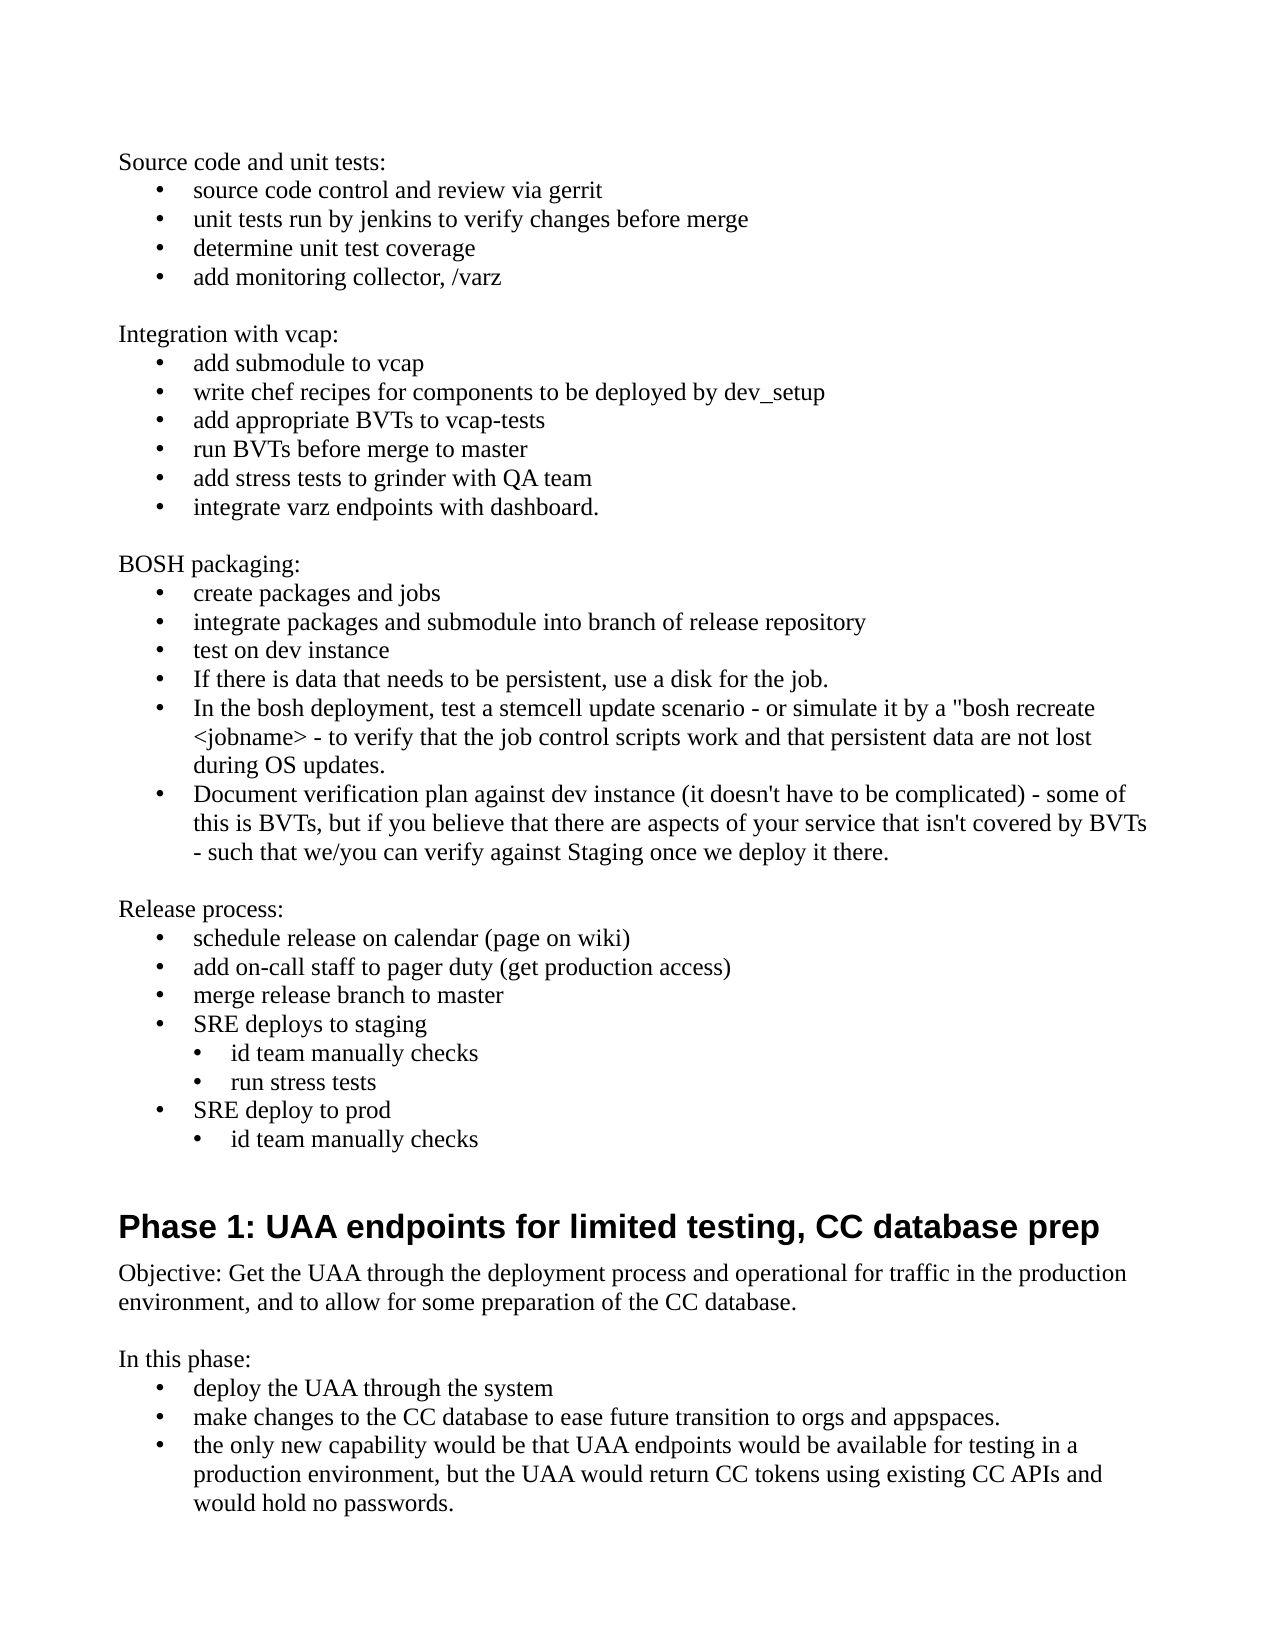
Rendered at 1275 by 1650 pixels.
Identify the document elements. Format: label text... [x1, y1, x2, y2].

list deploy the UAA through the system [156, 1373, 1157, 1402]
list create packages and jobs [156, 578, 1157, 607]
list add submodule to vcap [156, 348, 1157, 377]
text Objective: Get the UAA through the deployment process and operational for traffic in the production environment, and to allow for some preparation of the CC database. [118, 1258, 1157, 1316]
list make changes to the CC database to ease future transition to orgs and appspaces. [156, 1402, 1157, 1431]
text Source code and unit tests: [118, 147, 1157, 176]
list the only new capability would be that UAA endpoints would be available for testing in a production environment, but the UAA would return CC tokens using existing CC APIs and would hold no passwords. [156, 1431, 1157, 1517]
list add monitoring collector, /varz [156, 262, 1157, 291]
text BOSH packaging: [118, 549, 1157, 578]
list unit tests run by jenkins to verify changes before merge [156, 204, 1157, 233]
list write chef recipes for components to be deployed by dev_setup [156, 377, 1157, 406]
list source code control and review via gerrit [156, 176, 1157, 204]
list test on dev instance [156, 636, 1157, 664]
list If there is data that needs to be persistent, use a disk for the job. [156, 664, 1157, 693]
list integrate varz endpoints with dashboard. [156, 492, 1157, 521]
text Release process: [118, 894, 1157, 923]
list id team manually checks [193, 1038, 1157, 1067]
list add stress tests to grinder with QA team [156, 463, 1157, 492]
list SRE deploy to prod [156, 1096, 1157, 1124]
list integrate packages and submodule into branch of release repository [156, 607, 1157, 636]
list Document verification plan against dev instance (it doesn't have to be complicated) - some of this is BVTs, but if you believe that there are aspects of your service that isn't covered by BVTs - such that we/you can verify against Staging once we deploy it there. [156, 779, 1157, 866]
list add on-call staff to pager duty (get production access) [156, 952, 1157, 981]
list In the bosh deployment, test a stemcell update scenario - or simulate it by a "bosh recreate <jobname> - to verify that the job control scripts work and that persistent data are not lost during OS updates. [156, 693, 1157, 779]
list merge release branch to master [156, 981, 1157, 1009]
list add appropriate BVTs to vcap-tests [156, 406, 1157, 434]
list SRE deploys to staging [156, 1009, 1157, 1038]
list schedule release on calendar (page on wiki) [156, 923, 1157, 952]
list run stress tests [193, 1067, 1157, 1096]
list run BVTs before merge to master [156, 434, 1157, 463]
text In this phase: [118, 1344, 1157, 1373]
subtitle Phase 1: UAA endpoints for limited testing, CC database prep [118, 1207, 1157, 1246]
list determine unit test coverage [156, 233, 1157, 262]
list id team manually checks [193, 1124, 1157, 1153]
text Integration with vcap: [118, 319, 1157, 348]
